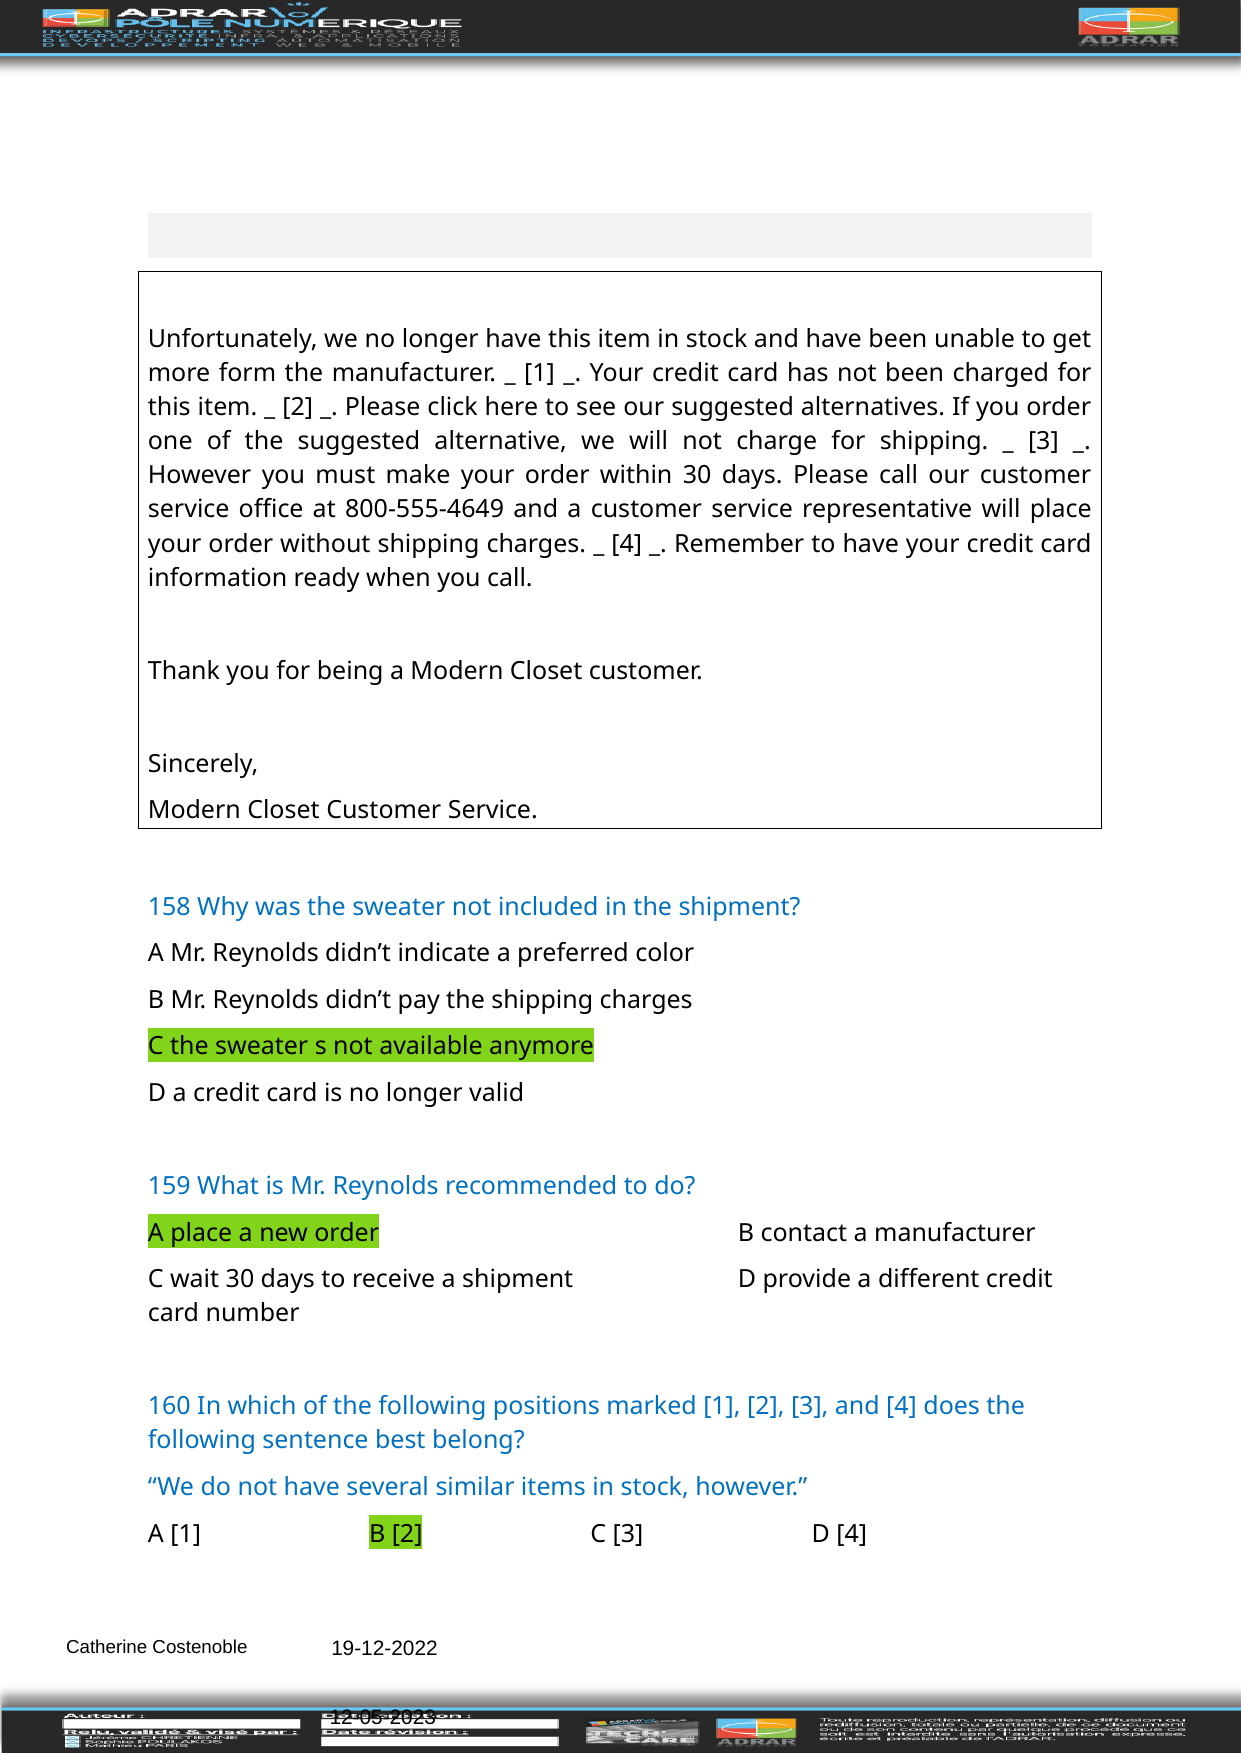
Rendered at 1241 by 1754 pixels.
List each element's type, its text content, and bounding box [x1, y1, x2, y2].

text A [1] B [2] C [3] D [4] [148, 1515, 1092, 1549]
text Thank you for being a Modern Closet customer. [139, 649, 1101, 686]
text 158 Why was the sweater not included in the shipment? [148, 888, 1092, 922]
text C wait 30 days to receive a shipment D provide a different credit card number [148, 1261, 1092, 1329]
text Modern Closet Customer Service. [139, 789, 1101, 828]
text 159 What is Mr. Reynolds recommended to do? [148, 1168, 1092, 1202]
text Sincerely, [139, 742, 1101, 779]
text “We do not have several similar items in stock, however.” [148, 1469, 1092, 1503]
text Unfortunately, we no longer have this item in stock and have been unable to get more form the manufacturer. _ [1] _. Your credit card has not been charged for this item. _ [2] _. Please click here to see our suggested alternatives. If you order one of the suggested alternative, we will not charge for shipping. _ [3] _. However you must make your order within 30 days. Please call our customer service office at 800-555-4649 and a customer service representative will place your order without shipping charges. _ [4] _. Remember to have your credit card information ready when you call. [139, 318, 1101, 593]
text A Mr. Reynolds didn’t indicate a preferred color [148, 935, 1092, 969]
text 160 In which of the following positions marked [1], [2], [3], and [4] does the following sentence best belong? [148, 1388, 1092, 1456]
text A place a new order B contact a manufacturer [148, 1214, 1092, 1248]
picture [0, 0, 1241, 10]
text C the sweater s not available anymore [148, 1028, 1092, 1062]
text B Mr. Reynolds didn’t pay the shipping charges [148, 981, 1092, 1016]
picture [1, 1742, 1241, 1753]
text D a credit card is no longer valid [148, 1074, 1092, 1109]
